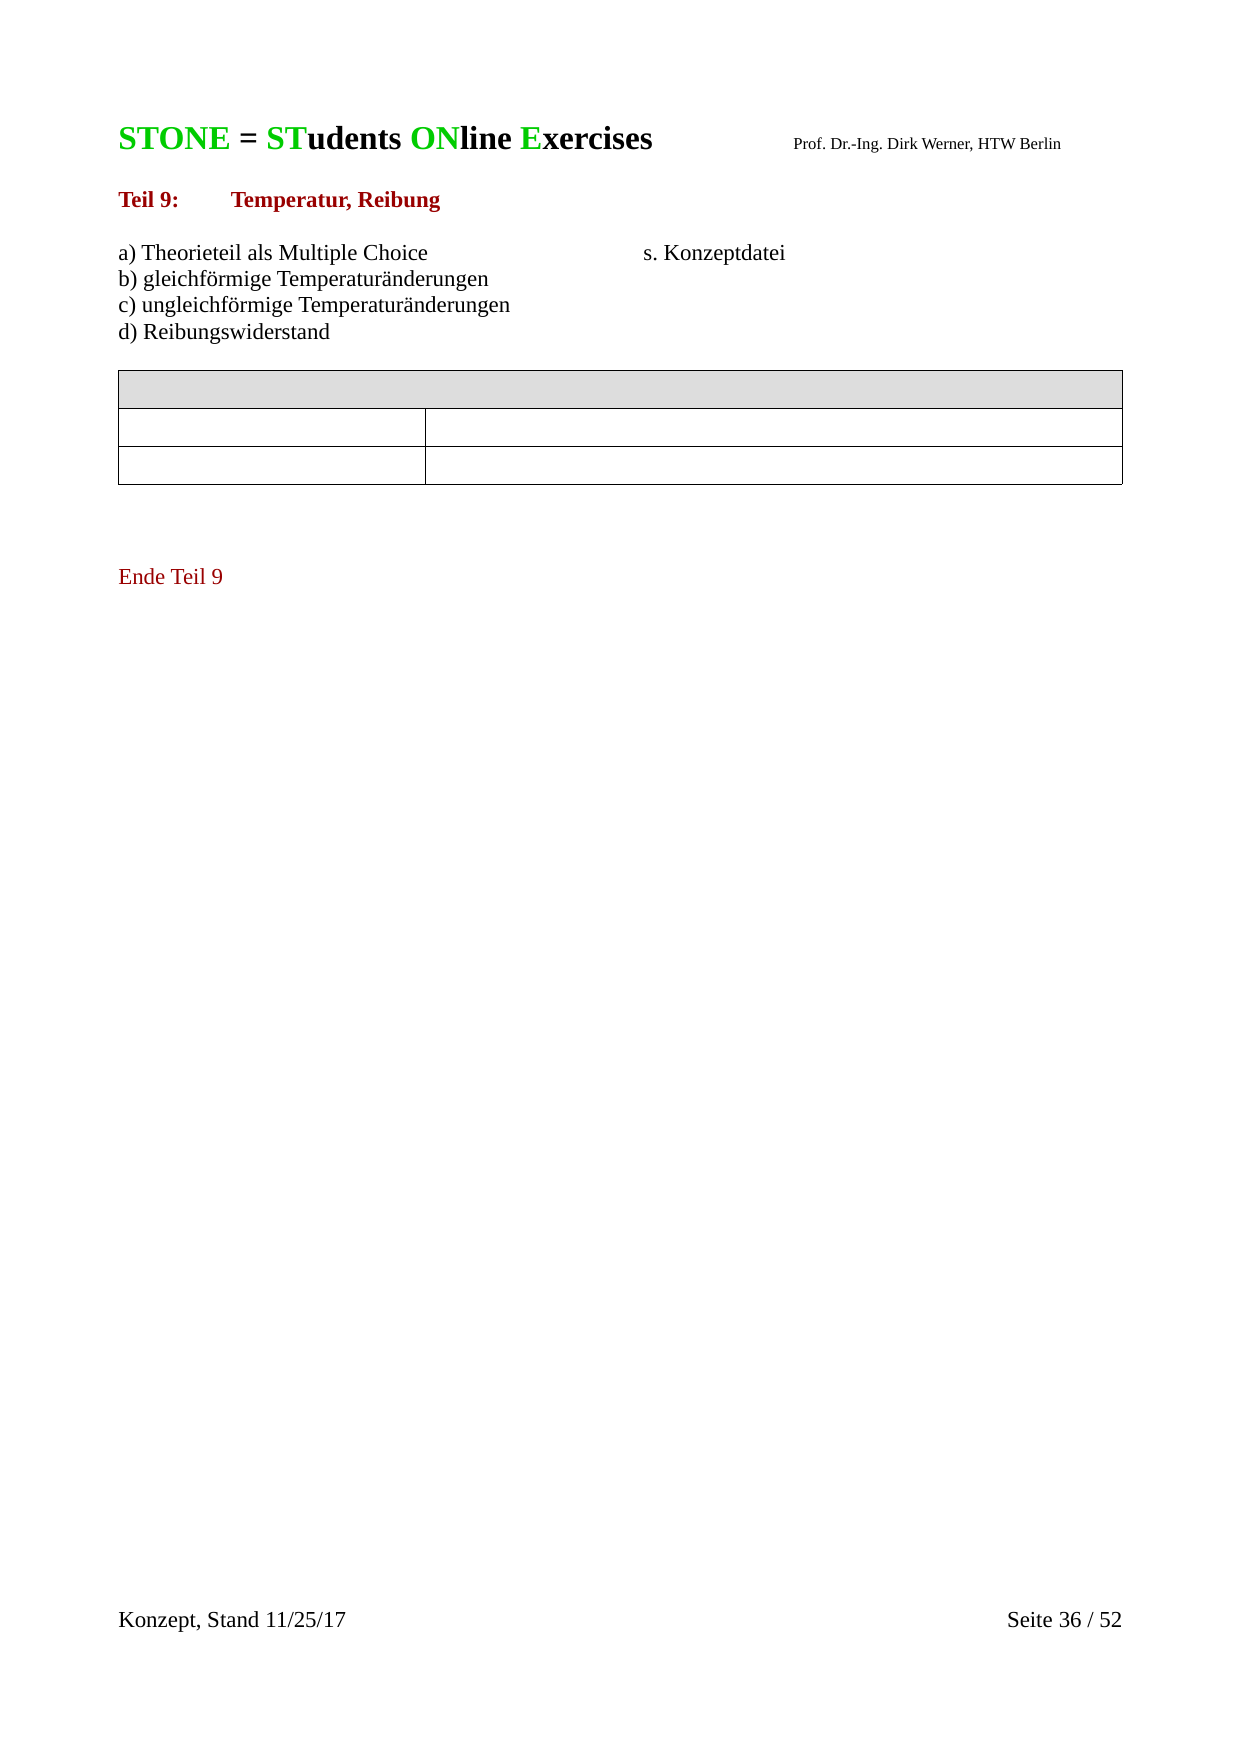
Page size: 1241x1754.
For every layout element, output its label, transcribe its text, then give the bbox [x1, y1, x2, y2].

text d) Reibungswiderstand [118, 318, 1122, 344]
text a) Theorieteil als Multiple Choice s. Konzeptdatei [118, 239, 1122, 265]
table_cell [426, 447, 1122, 484]
text b) gleichförmige Temperaturänderungen [118, 265, 1122, 291]
text Ende Teil 9 [118, 563, 1122, 590]
table_header [119, 371, 1122, 408]
table_cell [426, 409, 1122, 446]
table_cell [119, 447, 425, 484]
table_cell [119, 409, 425, 446]
text c) ungleichförmige Temperaturänderungen [118, 291, 1122, 318]
text Teil 9: Temperatur, Reibung [118, 186, 1122, 212]
